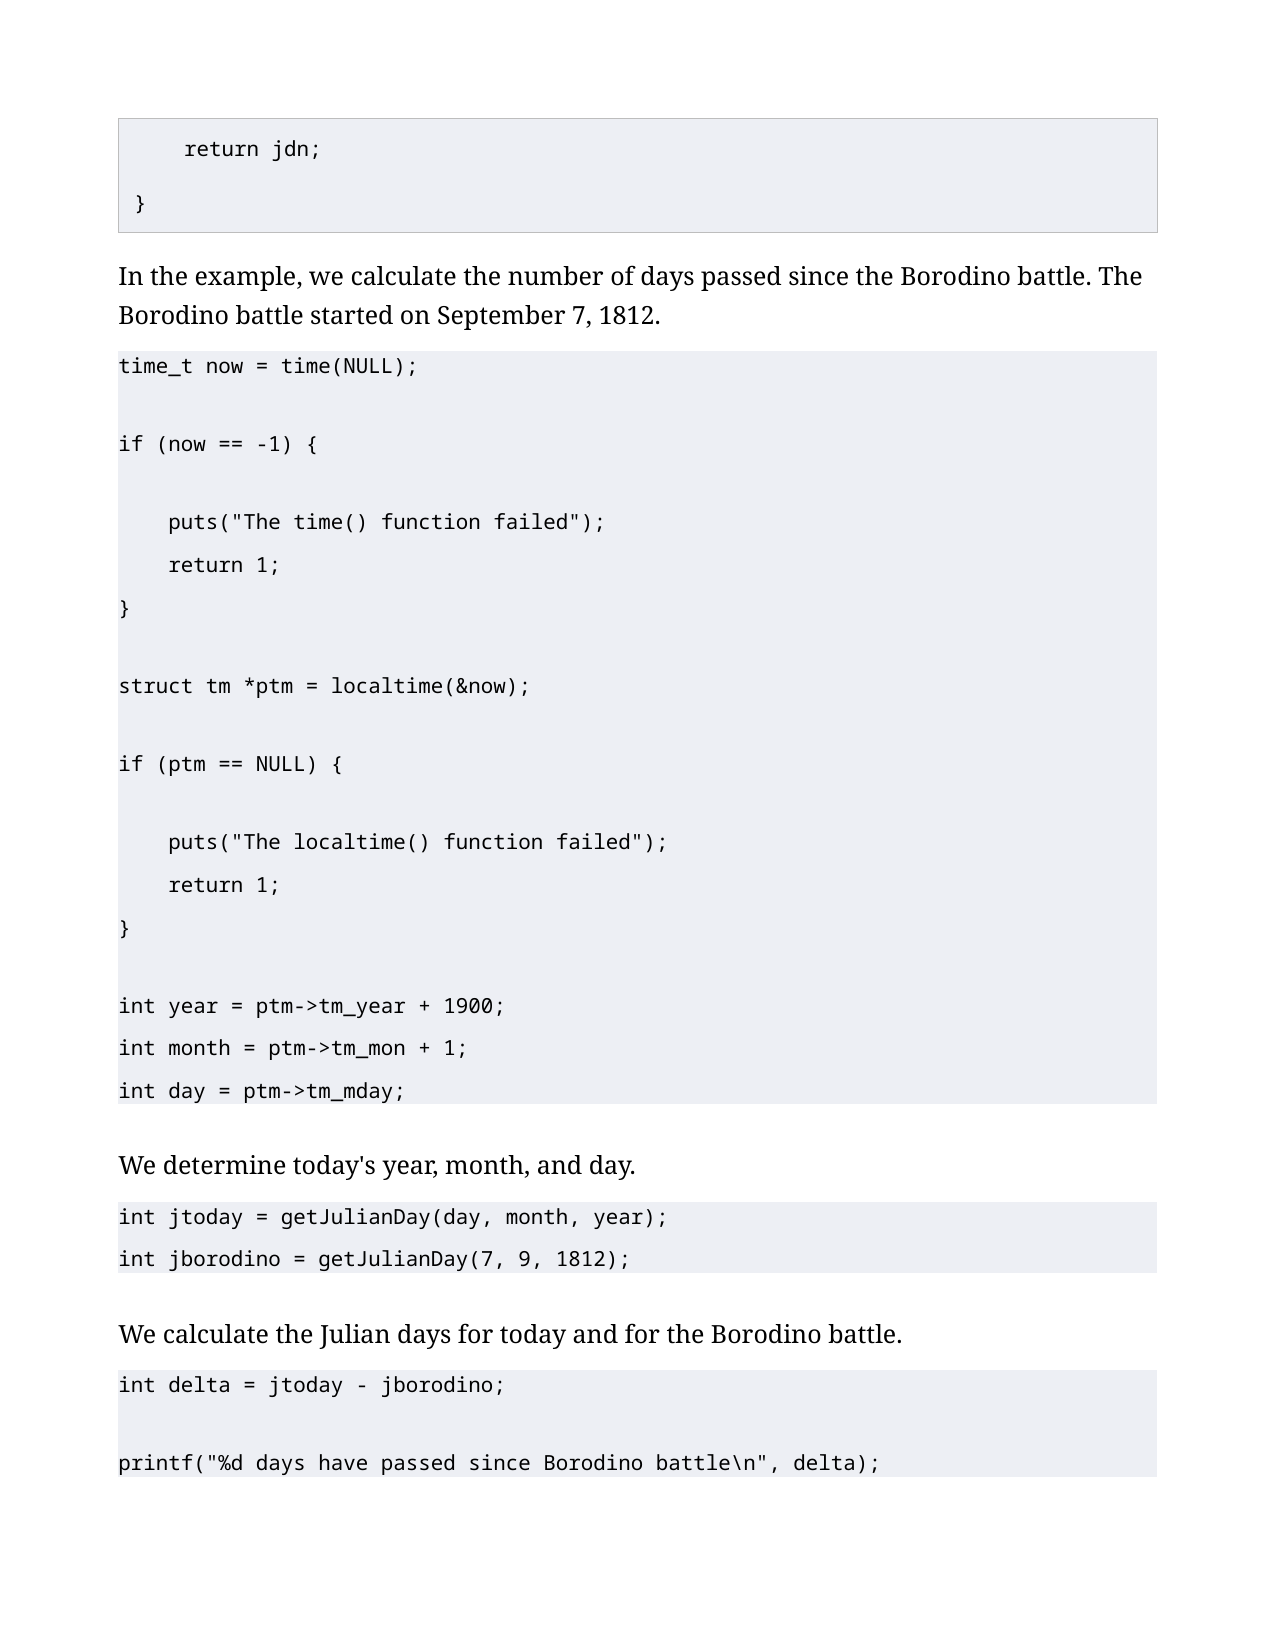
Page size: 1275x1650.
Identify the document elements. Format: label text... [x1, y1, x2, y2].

text int jtoday = getJulianDay(day, month, year); [118, 1202, 1157, 1230]
text return 1; [118, 550, 1157, 579]
text printf("%d days have passed since Borodino battle\n", delta); [118, 1448, 1157, 1477]
text return 1; [118, 870, 1157, 898]
text puts("The localtime() function failed"); [118, 827, 1157, 856]
text int day = ptm->tm_mday; [118, 1076, 1157, 1104]
text if (now == -1) { [118, 429, 1157, 458]
text int jborodino = getJulianDay(7, 9, 1812); [118, 1244, 1157, 1273]
text puts("The time() function failed"); [118, 507, 1157, 536]
text In the example, we calculate the number of days passed since the Borodino battle. The Borodino battle started on September 7, 1812. [118, 258, 1157, 332]
text We determine today's year, month, and day. [118, 1148, 1157, 1182]
text } [118, 913, 1157, 941]
text int delta = jtoday - jborodino; [118, 1370, 1157, 1399]
text int month = ptm->tm_mon + 1; [118, 1033, 1157, 1062]
text time_t now = time(NULL); [118, 351, 1157, 380]
text We calculate the Julian days for today and for the Borodino battle. [118, 1316, 1157, 1351]
text int year = ptm->tm_year + 1900; [118, 991, 1157, 1019]
text } [119, 173, 1157, 232]
text } [118, 593, 1157, 621]
text if (ptm == NULL) { [118, 749, 1157, 777]
text struct tm *ptm = localtime(&now); [118, 671, 1157, 699]
text return jdn; [119, 119, 1157, 162]
